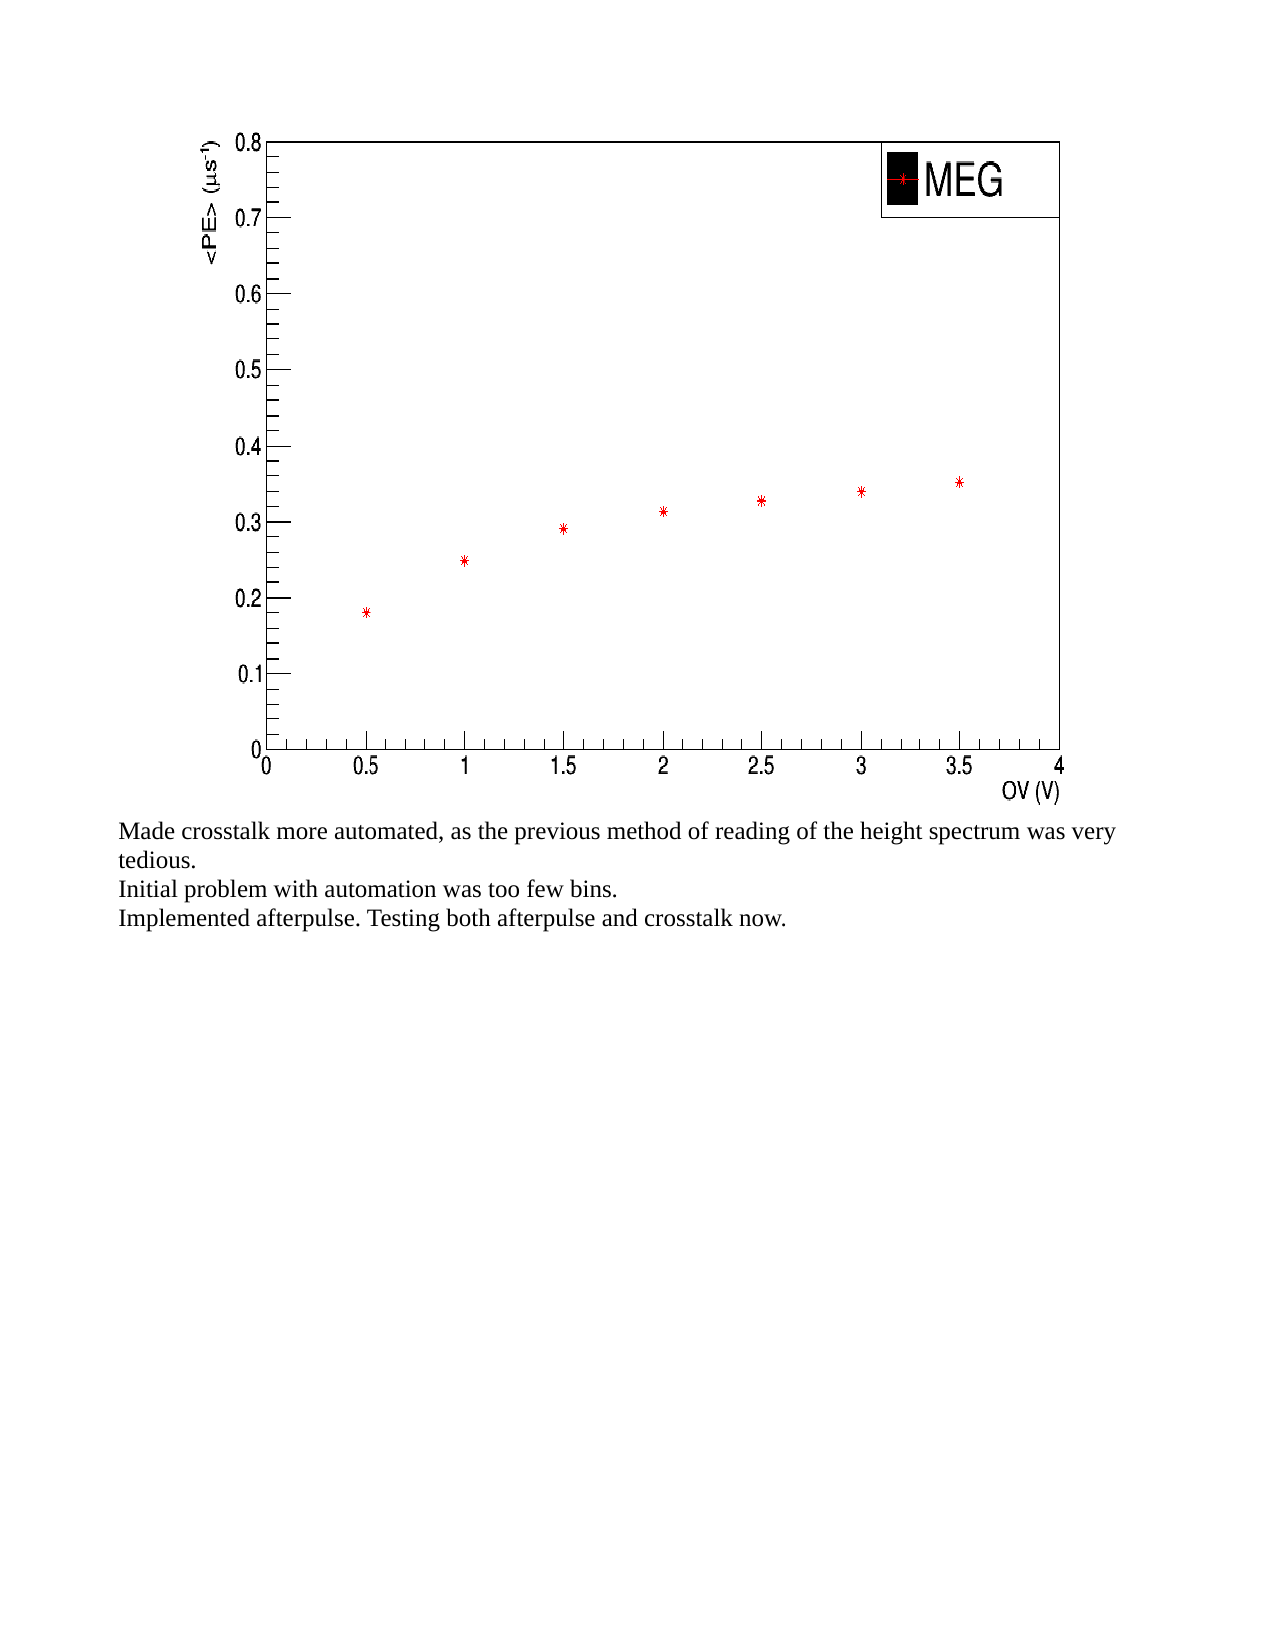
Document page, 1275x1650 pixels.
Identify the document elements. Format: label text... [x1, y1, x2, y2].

text Implemented afterpulse. Testing both afterpulse and crosstalk now. [118, 903, 1157, 931]
text Initial problem with automation was too few bins. [118, 874, 1157, 903]
picture [193, 118, 1083, 817]
text Made crosstalk more automated, as the previous method of reading of the height spectrum was very tedious. [118, 118, 1157, 874]
